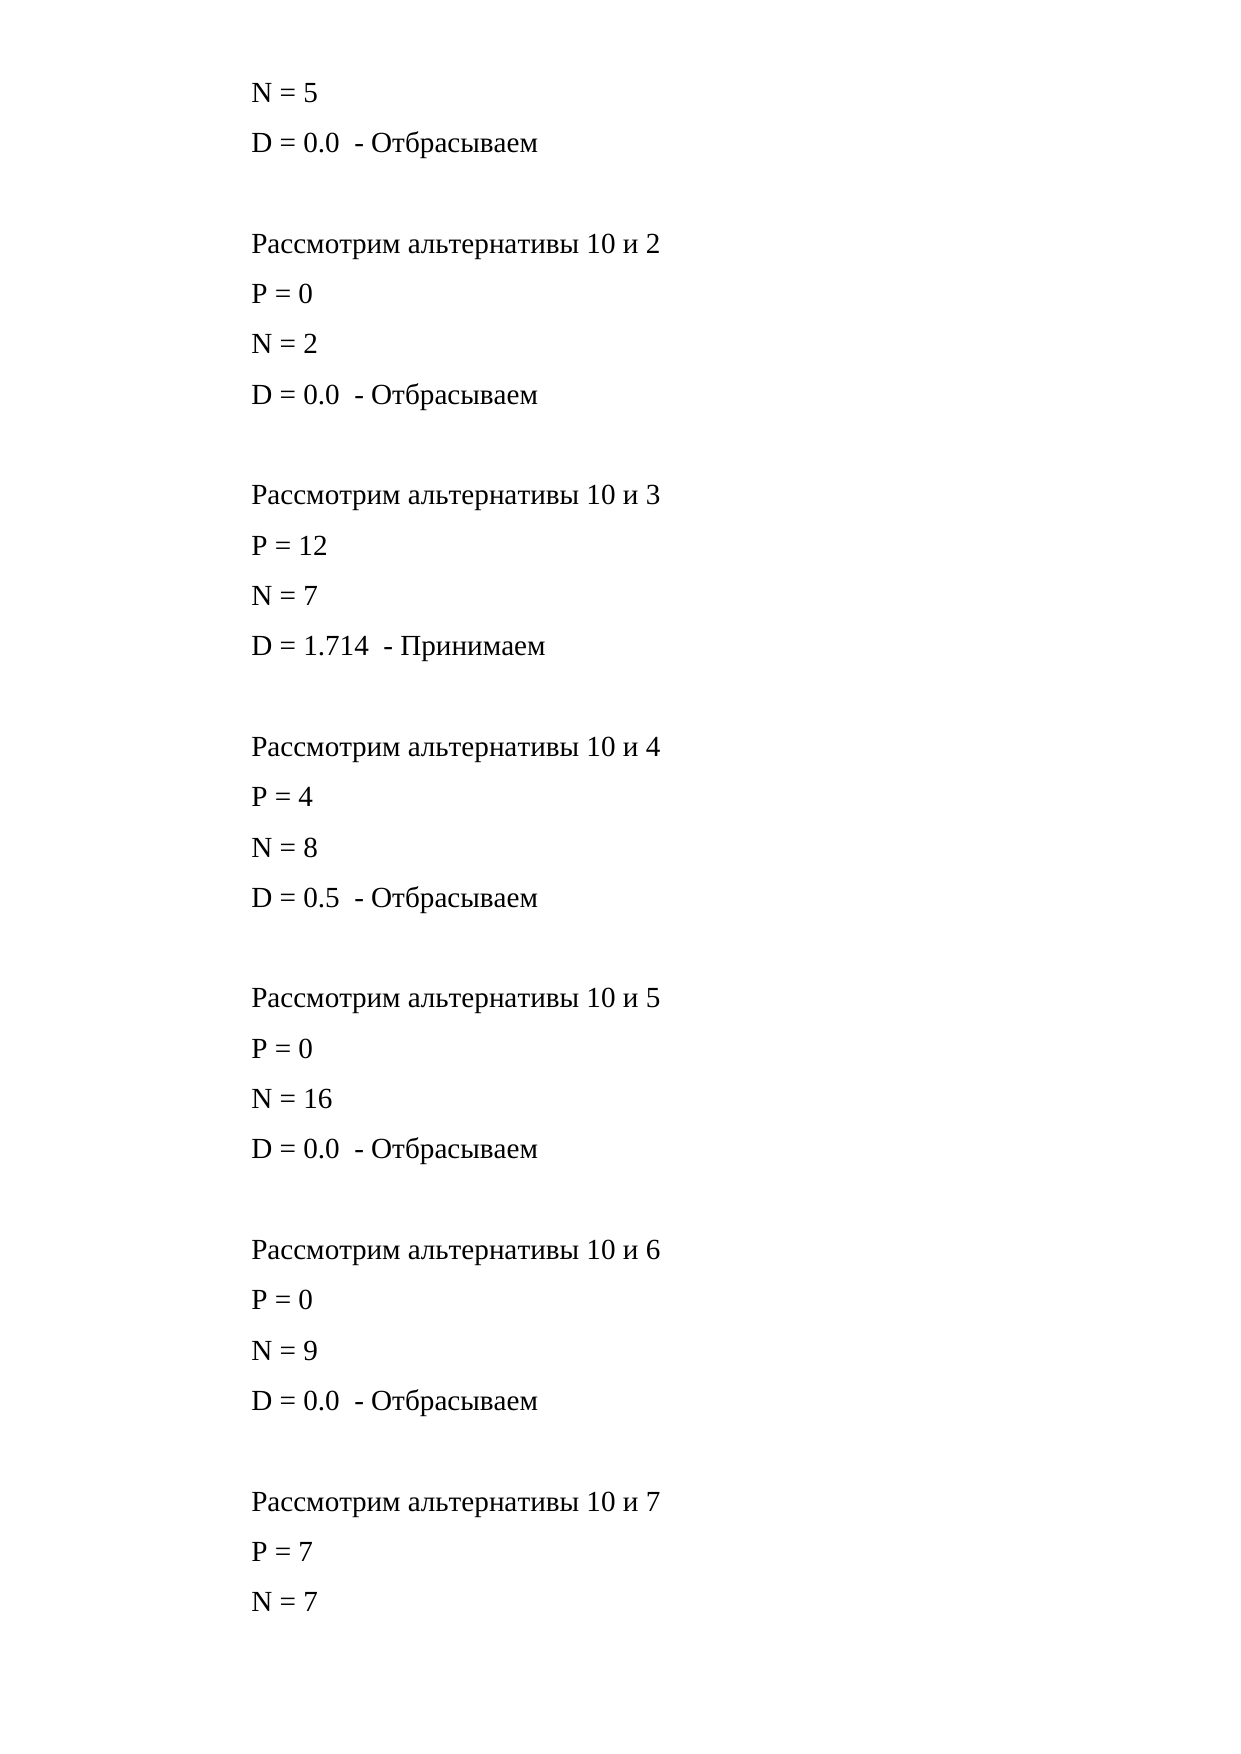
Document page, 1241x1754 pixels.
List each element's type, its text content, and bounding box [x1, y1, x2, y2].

text Рассмотрим альтернативы 10 и 5 [177, 981, 1181, 1014]
text N = 9 [177, 1333, 1181, 1366]
text Рассмотрим альтернативы 10 и 4 [177, 729, 1181, 763]
text D = 1.714 - Принимаем [177, 628, 1181, 662]
text Рассмотрим альтернативы 10 и 7 [177, 1484, 1181, 1517]
text Рассмотрим альтернативы 10 и 3 [177, 477, 1181, 511]
text P = 0 [177, 1031, 1181, 1064]
text P = 7 [177, 1534, 1181, 1568]
text N = 2 [177, 327, 1181, 360]
text N = 5 [177, 75, 1181, 108]
text N = 7 [177, 578, 1181, 612]
text D = 0.5 - Отбрасываем [177, 880, 1181, 913]
text D = 0.0 - Отбрасываем [177, 377, 1181, 410]
text N = 16 [177, 1081, 1181, 1115]
text N = 8 [177, 830, 1181, 863]
text Рассмотрим альтернативы 10 и 6 [177, 1232, 1181, 1266]
text P = 4 [177, 779, 1181, 813]
text P = 12 [177, 528, 1181, 561]
text D = 0.0 - Отбрасываем [177, 125, 1181, 159]
text P = 0 [177, 276, 1181, 310]
text Рассмотрим альтернативы 10 и 2 [177, 226, 1181, 259]
text P = 0 [177, 1282, 1181, 1316]
text N = 7 [177, 1584, 1181, 1618]
text D = 0.0 - Отбрасываем [177, 1132, 1181, 1165]
text D = 0.0 - Отбрасываем [177, 1383, 1181, 1417]
